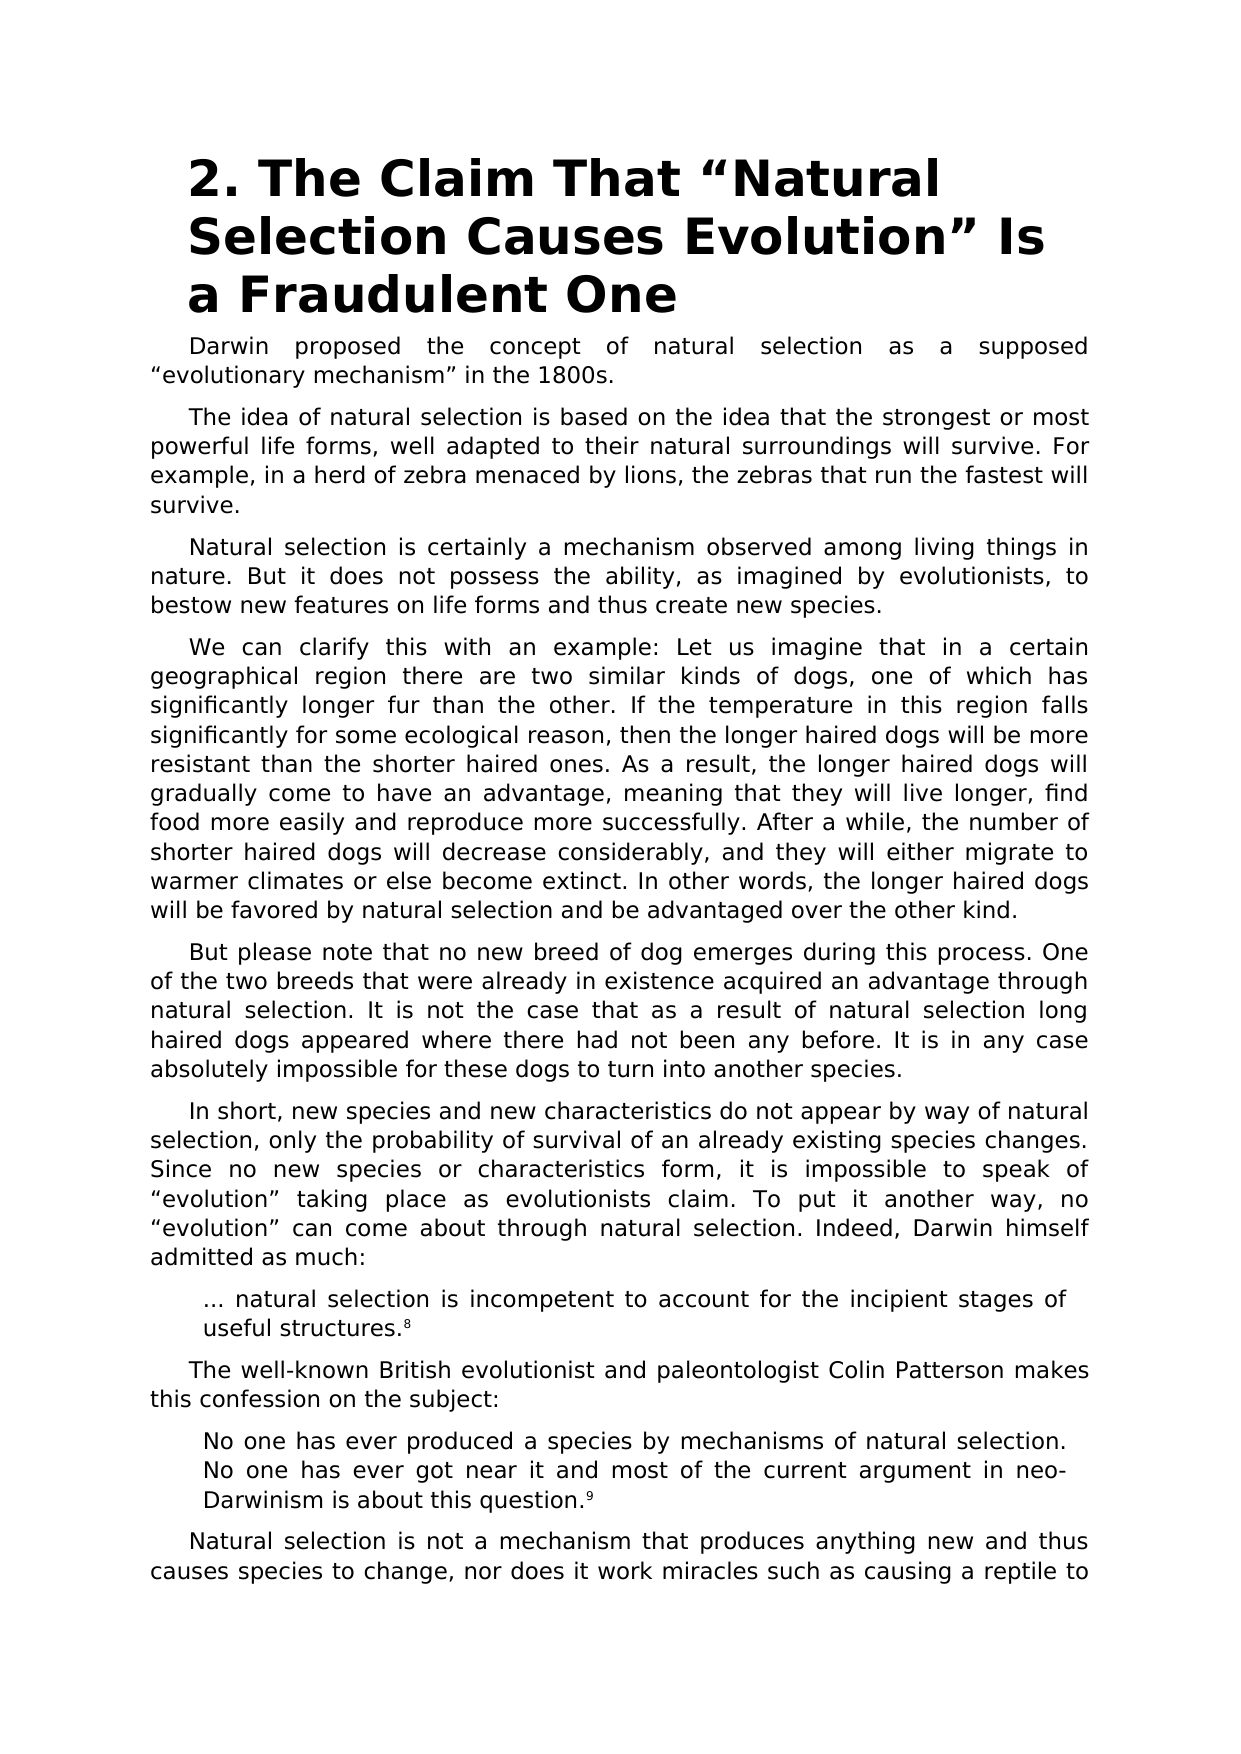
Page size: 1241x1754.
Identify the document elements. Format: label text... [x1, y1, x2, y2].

text Darwin proposed the concept of natural selection as a supposed “evolutionary mechanism” in the 1800s. [150, 333, 1090, 389]
text The well-known British evolutionist and paleontologist Colin Patterson makes this confession on the subject: [150, 1357, 1090, 1413]
text We can clarify this with an example: Let us imagine that in a certain geographical region there are two similar kinds of dogs, one of which has significantly longer fur than the other. If the temperature in this region falls significantly for some ecological reason, then the longer haired dogs will be more resistant than the shorter haired ones. As a result, the longer haired dogs will gradually come to have an advantage, meaning that they will live longer, find food more easily and reproduce more successfully. After a while, the number of shorter haired dogs will decrease considerably, and they will either migrate to warmer climates or else become extinct. In other words, the longer haired dogs will be favored by natural selection and be advantaged over the other kind. [150, 634, 1090, 924]
text ... natural selection is incompetent to account for the incipient stages of useful structures.8 [203, 1286, 1068, 1342]
text Natural selection is certainly a mechanism observed among living things in nature. But it does not possess the ability, as imagined by evolutionists, to bestow new features on life forms and thus create new species. [150, 534, 1090, 619]
text In short, new species and new characteristics do not appear by way of natural selection, only the probability of survival of an already existing species changes. Since no new species or characteristics form, it is impossible to speak of “evolution” taking place as evolutionists claim. To put it another way, no “evolution” can come about through natural selection. Indeed, Darwin himself admitted as much: [150, 1098, 1090, 1271]
subtitle 2. The Claim That “Natural Selection Causes Evolution” Is a Fraudulent One [187, 150, 1090, 325]
text No one has ever produced a species by mechanisms of natural selection. No one has ever got near it and most of the current argument in neo-Darwinism is about this question.9 [203, 1428, 1068, 1513]
text But please note that no new breed of dog emerges during this process. One of the two breeds that were already in existence acquired an advantage through natural selection. It is not the case that as a result of natural selection long haired dogs appeared where there had not been any before. It is in any case absolutely impossible for these dogs to turn into another species. [150, 939, 1090, 1083]
text Natural selection is not a mechanism that produces anything new and thus causes species to change, nor does it work miracles such as causing a reptile to [150, 1528, 1090, 1584]
text The idea of natural selection is based on the idea that the strongest or most powerful life forms, well adapted to their natural surroundings will survive. For example, in a herd of zebra menaced by lions, the zebras that run the fastest will survive. [150, 404, 1090, 518]
